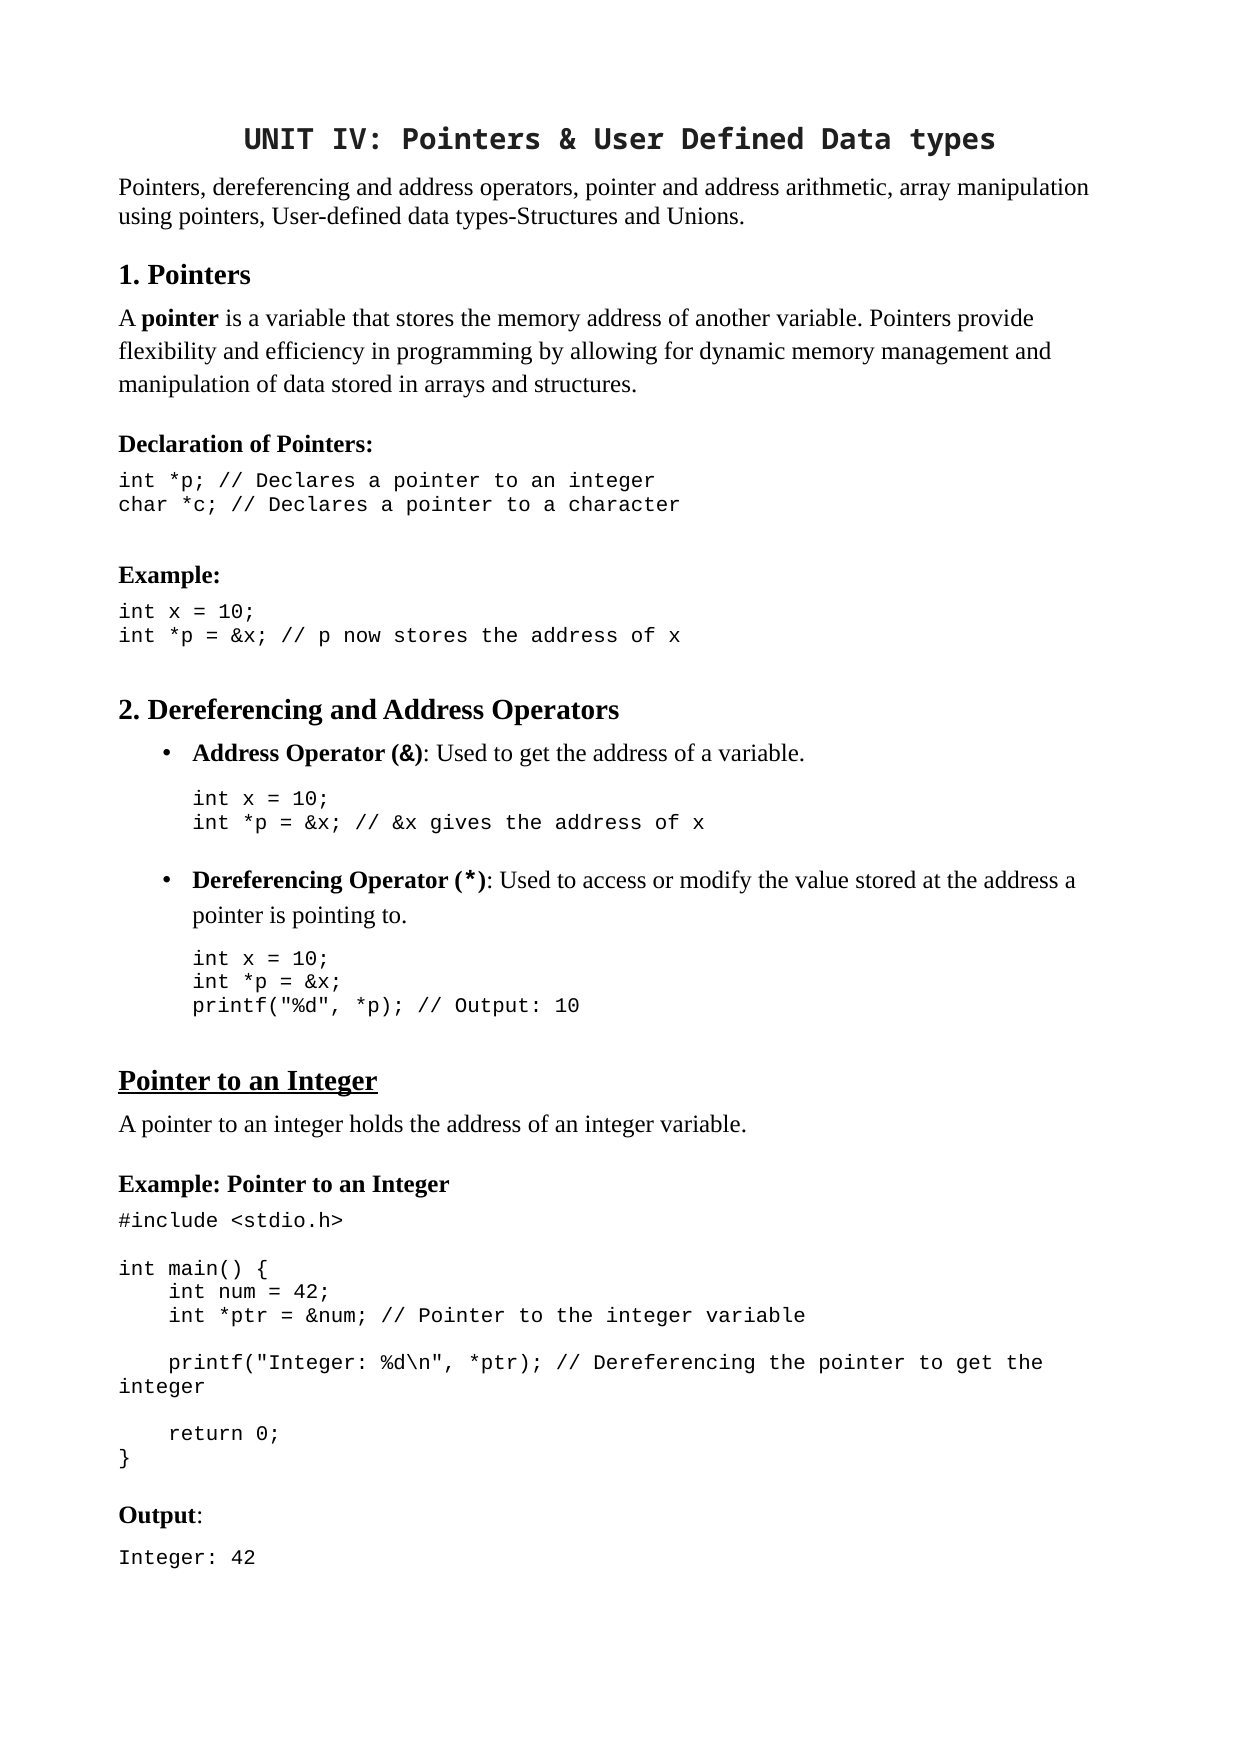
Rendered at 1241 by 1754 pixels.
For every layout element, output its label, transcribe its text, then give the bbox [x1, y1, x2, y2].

text char *c; // Declares a pointer to a character [118, 494, 1122, 518]
list Address Operator (&): Used to get the address of a variable. [162, 738, 1122, 769]
subtitle Pointer to an Integer [118, 1063, 1122, 1096]
text int main() { [118, 1257, 1122, 1281]
subtitle 1. Pointers [118, 257, 1122, 291]
text A pointer is a variable that stores the memory address of another variable. Pointers provide flexibility and efficiency in programming by allowing for dynamic memory management and manipulation of data stored in arrays and structures. [118, 303, 1122, 398]
text A pointer to an integer holds the address of an integer variable. [118, 1109, 1122, 1138]
text return 0; [118, 1423, 1122, 1447]
text int *ptr = &num; // Pointer to the integer variable [118, 1305, 1122, 1328]
subtitle Declaration of Pointers: [118, 429, 1122, 458]
text int x = 10; [118, 601, 1122, 624]
list Dereferencing Operator (*): Used to access or modify the value stored at the address a pointer is pointing to. [162, 865, 1122, 929]
text printf("Integer: %d\n", *ptr); // Dereferencing the pointer to get the integer [118, 1352, 1122, 1399]
text Integer: 42 [118, 1547, 1122, 1571]
subtitle Pointers, dereferencing and address operators, pointer and address arithmetic, array manipulation using pointers, User-defined data types-Structures and Unions. [118, 172, 1122, 230]
text UNIT IV: Pointers & User Defined Data types [118, 118, 1122, 158]
text int *p = &x; // p now stores the address of x [118, 624, 1122, 648]
subtitle 2. Dereferencing and Address Operators [118, 692, 1122, 726]
subtitle Example: [118, 560, 1122, 588]
list int *p = &x; [162, 971, 1122, 995]
text Output: [118, 1500, 1122, 1528]
list int x = 10; [162, 788, 1122, 812]
text #include <stdio.h> [118, 1210, 1122, 1234]
text int num = 42; [118, 1281, 1122, 1305]
text int *p; // Declares a pointer to an integer [118, 470, 1122, 494]
text } [118, 1447, 1122, 1470]
list printf("%d", *p); // Output: 10 [162, 995, 1122, 1019]
list int x = 10; [162, 948, 1122, 971]
subtitle Example: Pointer to an Integer [118, 1169, 1122, 1198]
list int *p = &x; // &x gives the address of x [162, 812, 1122, 836]
